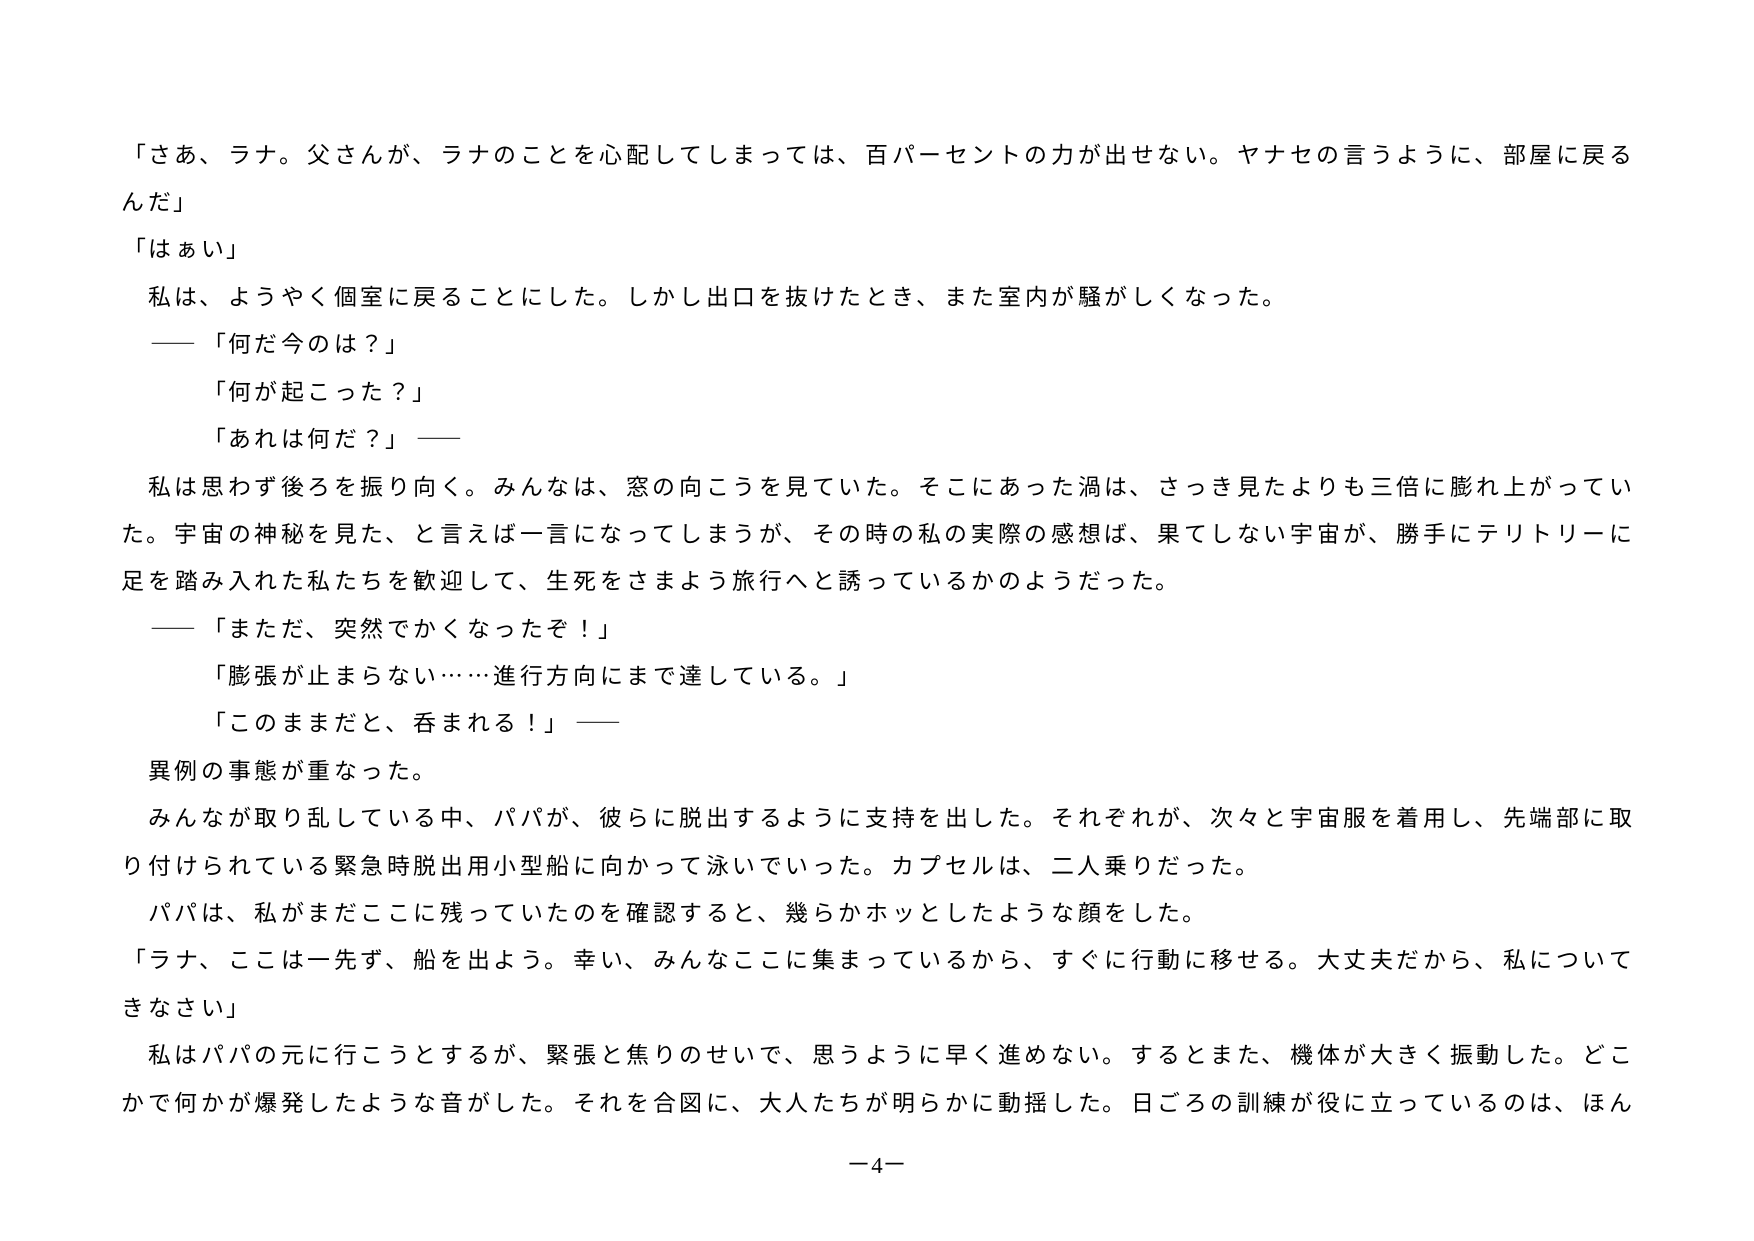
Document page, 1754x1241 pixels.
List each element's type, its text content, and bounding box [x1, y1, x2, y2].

text 私はパパの元に行こうとするが、緊張と焦りのせいで、思うように早く進めない。するとまた、機体が大きく振動した。どこかで何かが爆発したような音がした。それを合図に、大人たちが明らかに動揺した。日ごろの訓練が役に立っているのは、ほん [120, 1019, 1634, 1114]
text みんなが取り乱している中、パパが、彼らに脱出するように支持を出した。それぞれが、次々と宇宙服を着用し、先端部に取り付けられている緊急時脱出用小型船に向かって泳いでいった。カプセルは、二人乗りだった。 [120, 783, 1634, 877]
text 私は思わず後ろを振り向く。みんなは、窓の向こうを見ていた。そこにあった渦は、さっき見たよりも三倍に膨れ上がっていた。宇宙の神秘を見た、と言えば一言になってしまうが、その時の私の実際の感想ば、果てしない宇宙が、勝手にテリトリーに足を踏み入れた私たちを歓迎して、生死をさまよう旅行へと誘っているかのようだった。 [120, 451, 1634, 593]
text ――「何だ今のは？」 [120, 309, 1634, 356]
text 「膨張が止まらない……進行方向にまで達している。」 [120, 640, 1634, 688]
text 「さあ、ラナ。父さんが、ラナのことを心配してしまっては、百パーセントの力が出せない。ヤナセの言うように、部屋に戻るんだ」 [120, 119, 1634, 214]
text ――「まただ、突然でかくなったぞ！」 [120, 593, 1634, 640]
text 「ラナ、ここは一先ず、船を出よう。幸い、みんなここに集まっているから、すぐに行動に移せる。大丈夫だから、私についてきなさい」 [120, 925, 1634, 1019]
text パパは、私がまだここに残っていたのを確認すると、幾らかホッとしたような顔をした。 [120, 877, 1634, 925]
text 私は、ようやく個室に戻ることにした。しかし出口を抜けたとき、また室内が騒がしくなった。 [120, 261, 1634, 309]
text 異例の事態が重なった。 [120, 735, 1634, 783]
text 「このままだと、呑まれる！」―― [120, 688, 1634, 735]
text 「はぁい」 [120, 214, 1634, 261]
text 「あれは何だ？」―― [120, 403, 1634, 451]
text 「何が起こった？」 [120, 356, 1634, 403]
